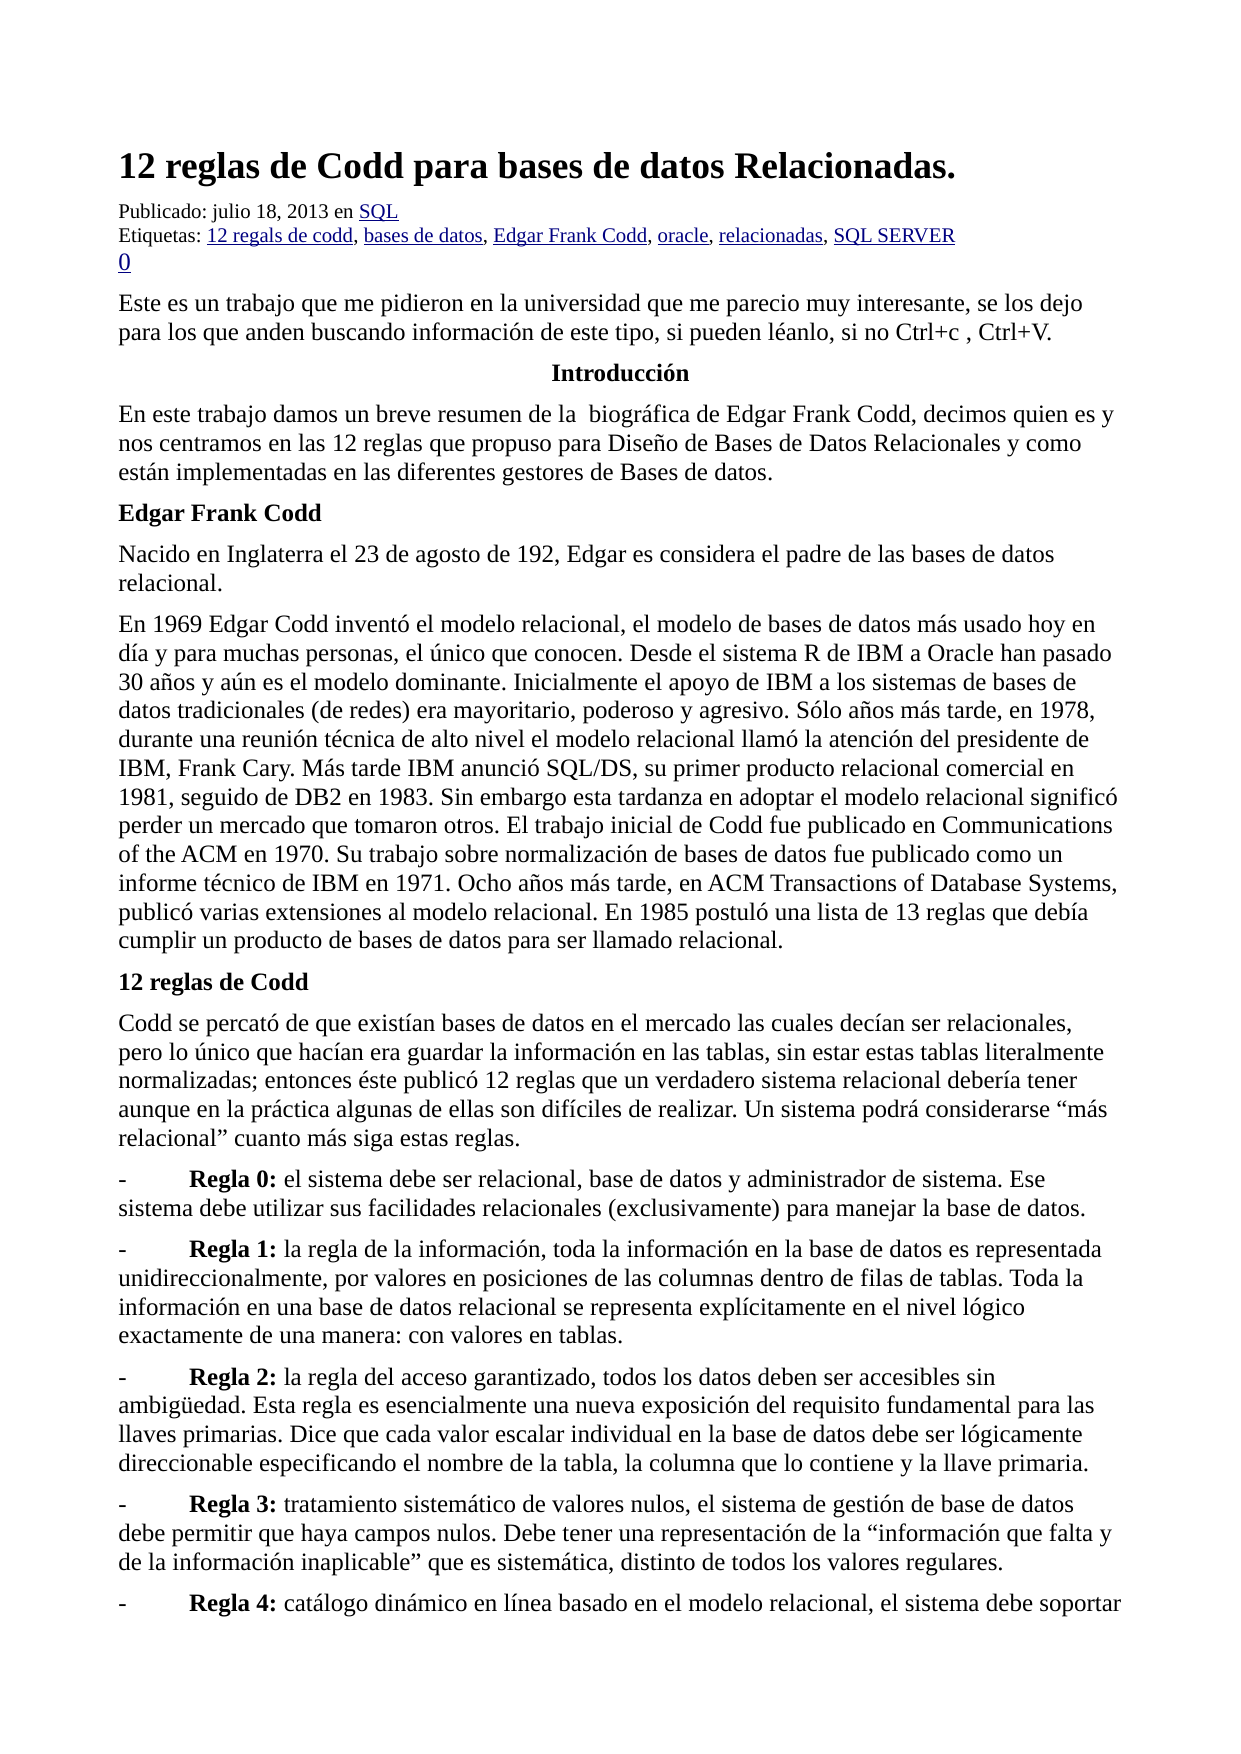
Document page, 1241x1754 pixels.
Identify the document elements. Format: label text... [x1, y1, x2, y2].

text En este trabajo damos un breve resumen de la biográfica de Edgar Frank Codd, decimos quien es y nos centramos en las 12 reglas que propuso para Diseño de Bases de Datos Relacionales y como están implementadas en las diferentes gestores de Bases de datos. [118, 399, 1122, 486]
text En 1969 Edgar Codd inventó el modelo relacional, el modelo de bases de datos más usado hoy en día y para muchas personas, el único que conocen. Desde el sistema R de IBM a Oracle han pasado 30 años y aún es el modelo dominante. Inicialmente el apoyo de IBM a los sistemas de bases de datos tradicionales (de redes) era mayoritario, poderoso y agresivo. Sólo años más tarde, en 1978, durante una reunión técnica de alto nivel el modelo relacional llamó la atención del presidente de IBM, Frank Cary. Más tarde IBM anunció SQL/DS, su primer producto relacional comercial en 1981, seguido de DB2 en 1983. Sin embargo esta tardanza en adoptar el modelo relacional significó perder un mercado que tomaron otros. El trabajo inicial de Codd fue publicado en Communications of the ACM en 1970. Su trabajo sobre normalización de bases de datos fue publicado como un informe técnico de IBM en 1971. Ocho años más tarde, en ACM Transactions of Database Systems, publicó varias extensiones al modelo relacional. En 1985 postuló una lista de 13 reglas que debía cumplir un producto de bases de datos para ser llamado relacional. [118, 609, 1122, 954]
text Edgar Frank Codd [118, 498, 1122, 527]
text 12 reglas de Codd [118, 967, 1122, 996]
text Introducción [118, 358, 1122, 387]
text - Regla 0: el sistema debe ser relacional, base de datos y administrador de sistema. Ese sistema debe utilizar sus facilidades relacionales (exclusivamente) para manejar la base de datos. [118, 1164, 1122, 1222]
text - Regla 1: la regla de la información, toda la información en la base de datos es representada unidireccionalmente, por valores en posiciones de las columnas dentro de filas de tablas. Toda la información en una base de datos relacional se representa explícitamente en el nivel lógico exactamente de una manera: con valores en tablas. [118, 1234, 1122, 1349]
text - Regla 3: tratamiento sistemático de valores nulos, el sistema de gestión de base de datos debe permitir que haya campos nulos. Debe tener una representación de la “información que falta y de la información inaplicable” que es sistemática, distinto de todos los valores regulares. [118, 1489, 1122, 1576]
text Publicado: julio 18, 2013 en SQL Etiquetas: 12 regals de codd, bases de datos, Edgar Frank Codd, oracle, relacionadas, SQL SERVER [118, 199, 1122, 247]
subtitle 12 reglas de Codd para bases de datos Relacionadas. [118, 143, 1122, 186]
text Este es un trabajo que me pidieron en la universidad que me parecio muy interesante, se los dejo para los que anden buscando información de este tipo, si pueden léanlo, si no Ctrl+c , Ctrl+V. [118, 288, 1122, 346]
text 0 [118, 247, 1122, 276]
text Nacido en Inglaterra el 23 de agosto de 192, Edgar es considera el padre de las bases de datos relacional. [118, 539, 1122, 597]
text Codd se percató de que existían bases de datos en el mercado las cuales decían ser relacionales, pero lo único que hacían era guardar la información en las tablas, sin estar estas tablas literalmente normalizadas; entonces éste publicó 12 reglas que un verdadero sistema relacional debería tener aunque en la práctica algunas de ellas son difíciles de realizar. Un sistema podrá considerarse “más relacional” cuanto más siga estas reglas. [118, 1008, 1122, 1152]
text - Regla 2: la regla del acceso garantizado, todos los datos deben ser accesibles sin ambigüedad. Esta regla es esencialmente una nueva exposición del requisito fundamental para las llaves primarias. Dice que cada valor escalar individual en la base de datos debe ser lógicamente direccionable especificando el nombre de la tabla, la columna que lo contiene y la llave primaria. [118, 1362, 1122, 1477]
text - Regla 4: catálogo dinámico en línea basado en el modelo relacional, el sistema debe soportar [118, 1588, 1122, 1617]
